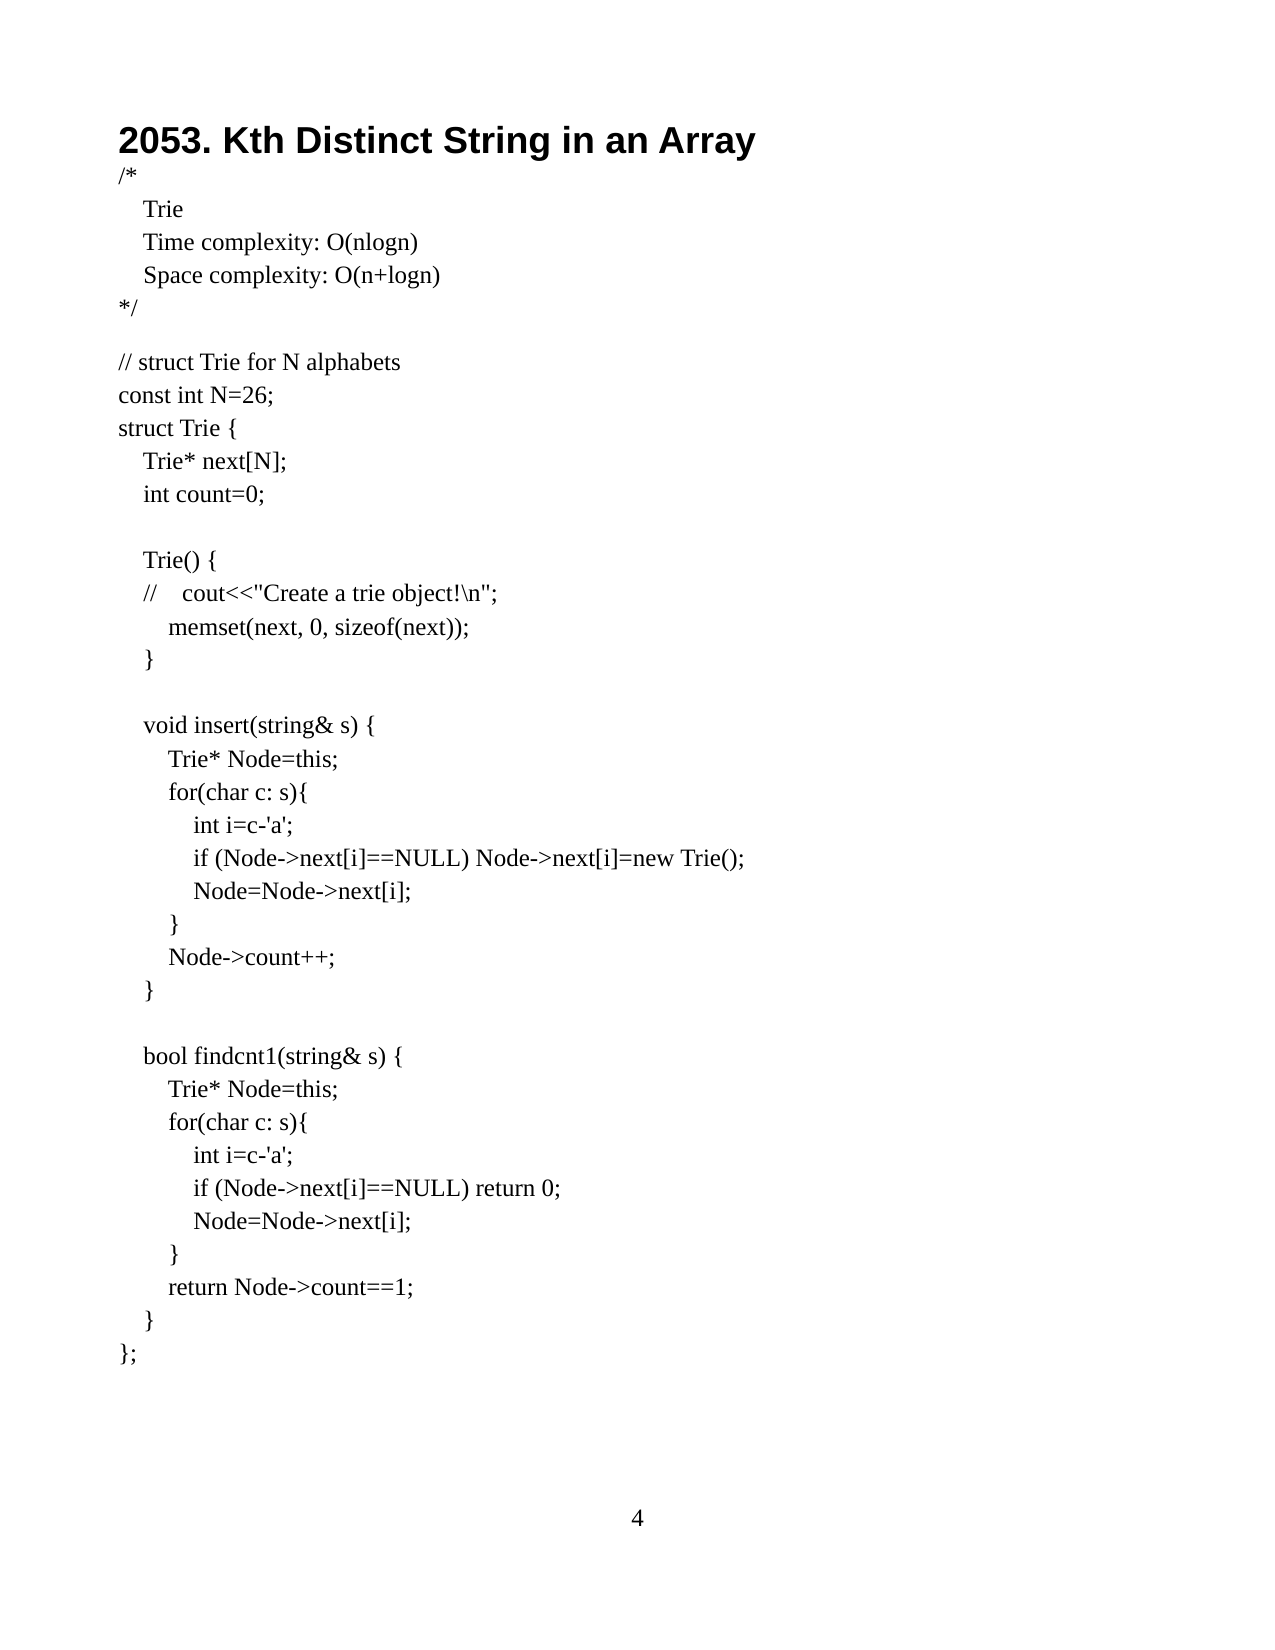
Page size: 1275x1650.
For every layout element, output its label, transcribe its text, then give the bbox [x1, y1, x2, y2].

text Node=Node->next[i]; [118, 876, 1157, 904]
text Node->count++; [118, 942, 1157, 971]
text for(char c: s){ [118, 777, 1157, 805]
text Time complexity: O(nlogn) [118, 227, 1157, 256]
text struct Trie { [118, 413, 1157, 442]
text */ [118, 293, 1157, 322]
text int i=c-'a'; [118, 1140, 1157, 1169]
text } [118, 975, 1157, 1003]
text }; [118, 1338, 1157, 1367]
text bool findcnt1(string& s) { [118, 1041, 1157, 1069]
text Trie [118, 194, 1157, 223]
text } [118, 1305, 1157, 1334]
text // cout<<"Create a trie object!\n"; [118, 578, 1157, 607]
text for(char c: s){ [118, 1107, 1157, 1136]
text if (Node->next[i]==NULL) Node->next[i]=new Trie(); [118, 843, 1157, 871]
text Trie() { [118, 546, 1157, 574]
text Trie* next[N]; [118, 446, 1157, 475]
text if (Node->next[i]==NULL) return 0; [118, 1173, 1157, 1202]
text /* [118, 161, 1157, 190]
text memset(next, 0, sizeof(next)); [118, 612, 1157, 640]
text } [118, 644, 1157, 673]
text Space complexity: O(n+logn) [118, 260, 1157, 289]
text Trie* Node=this; [118, 1074, 1157, 1103]
text return Node->count==1; [118, 1272, 1157, 1301]
text Node=Node->next[i]; [118, 1206, 1157, 1235]
text // struct Trie for N alphabets [118, 347, 1157, 376]
text const int N=26; [118, 380, 1157, 409]
text } [118, 1239, 1157, 1268]
text int i=c-'a'; [118, 810, 1157, 838]
text Trie* Node=this; [118, 744, 1157, 772]
subtitle 2053. Kth Distinct String in an Array [118, 118, 1157, 161]
text int count=0; [118, 479, 1157, 508]
text void insert(string& s) { [118, 711, 1157, 739]
text } [118, 909, 1157, 937]
